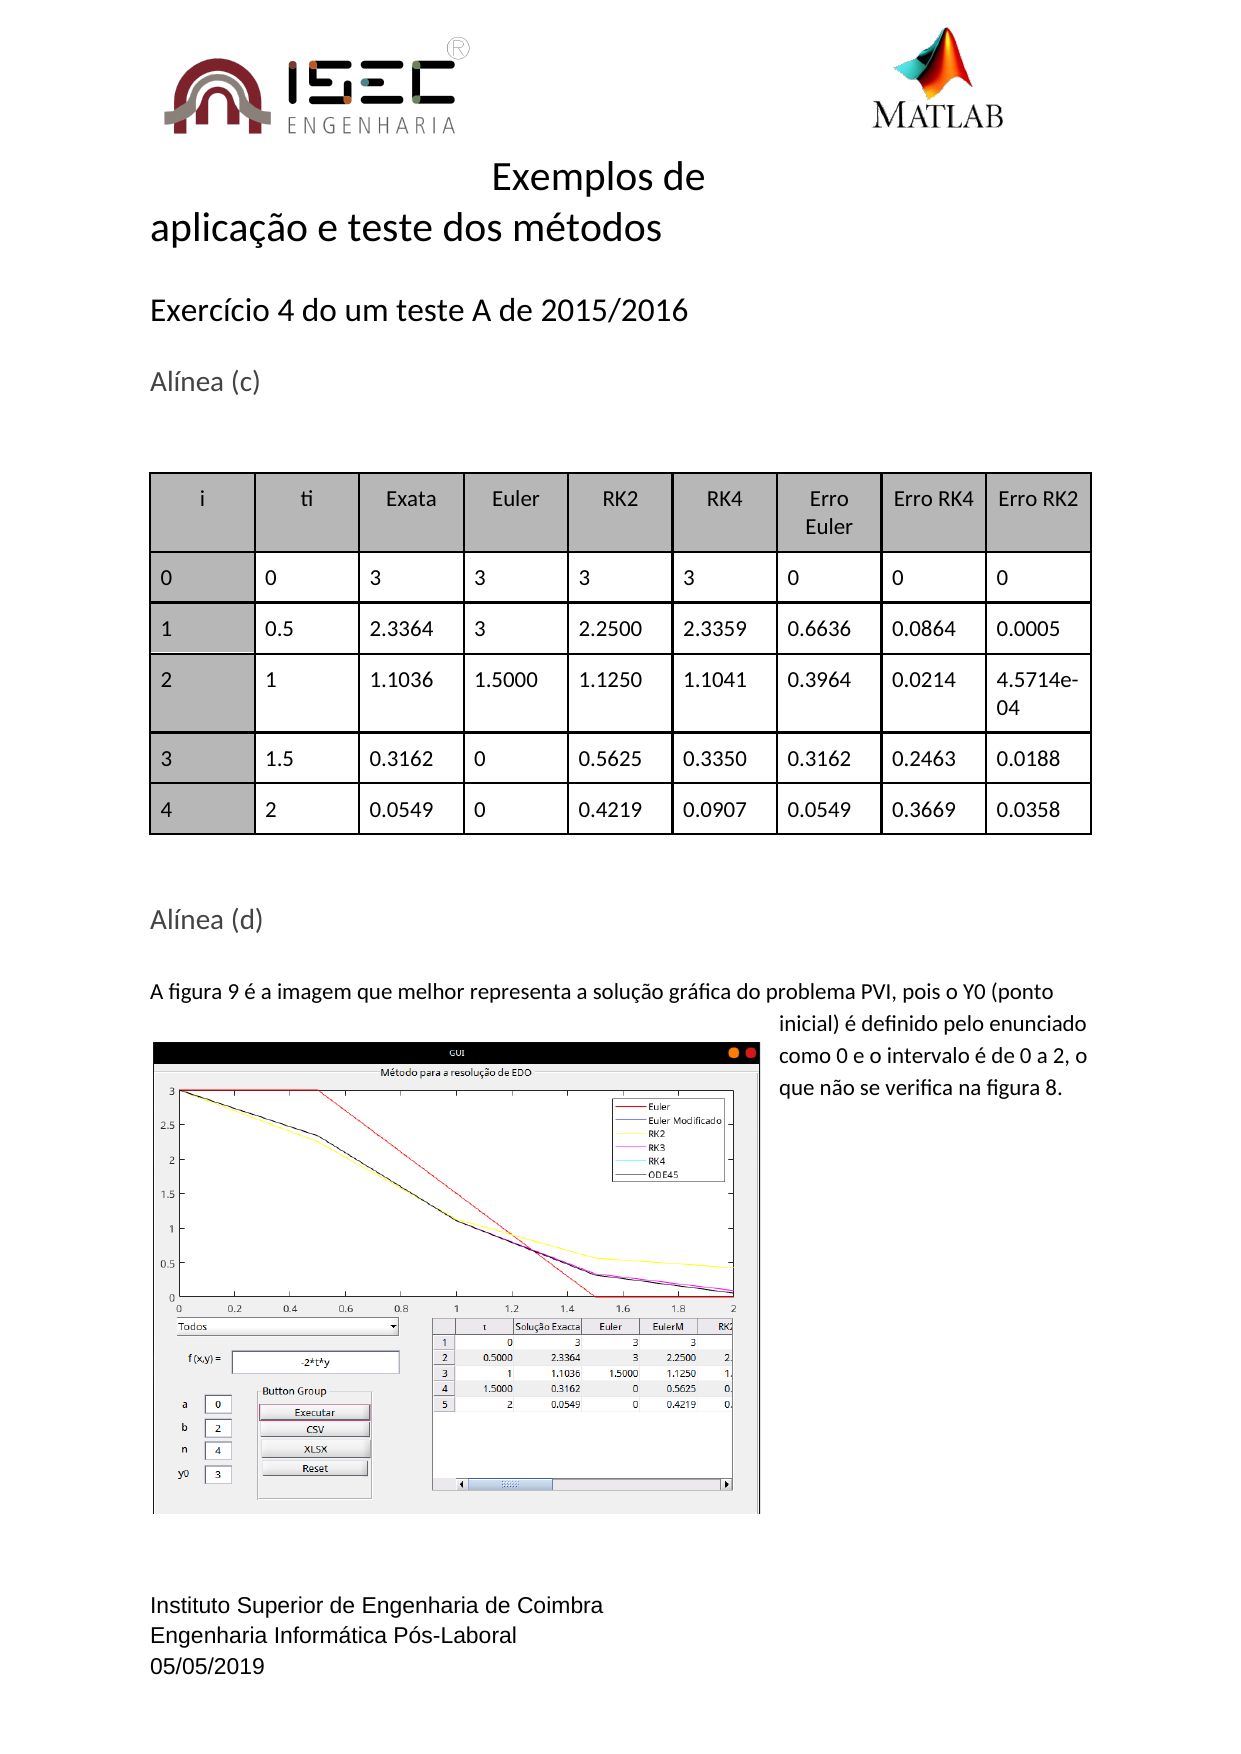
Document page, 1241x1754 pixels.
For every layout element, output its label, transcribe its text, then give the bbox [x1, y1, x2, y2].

table_cell 0.5625 [569, 734, 671, 782]
table_cell 0 [465, 784, 567, 833]
table_cell 2.3364 [360, 604, 463, 652]
text A figura 9 é a imagem que melhor representa a solução gráfica do problema PVI, pois o Y0 (ponto inicial) é definido pelo enunciado como 0 e o intervalo é de 0 a 2, o que não se verifica na figura 8. [150, 977, 1090, 1102]
table_cell 0.0005 [987, 604, 1090, 652]
table_cell 0.0864 [883, 604, 985, 652]
table_cell 0.5 [256, 604, 358, 652]
table_cell 0.0549 [360, 784, 463, 833]
table_header RK4 [674, 474, 776, 551]
table_cell 1.1250 [569, 655, 671, 731]
table_cell 0 [778, 553, 880, 601]
table_cell 0.0214 [883, 655, 985, 731]
table_cell 0 [883, 553, 985, 601]
picture [150, 21, 473, 150]
table_header Erro Euler [778, 474, 880, 551]
table_cell 0.3162 [360, 734, 463, 782]
subtitle Alínea (d) [150, 901, 1090, 936]
table_cell 0.4219 [569, 784, 671, 833]
subtitle Exercício 4 do um teste A de 2015/2016 [150, 289, 1090, 330]
table_cell 3 [569, 553, 671, 601]
table_header Erro RK2 [987, 474, 1090, 551]
table_cell 0.3350 [674, 734, 776, 782]
table_cell 0.0907 [674, 784, 776, 833]
table_cell 2 [256, 784, 358, 833]
table_cell 0.2463 [883, 734, 985, 782]
table_cell 0 [151, 553, 254, 601]
table_header Euler [465, 474, 567, 551]
table_header Erro RK4 [883, 474, 985, 551]
table_cell 0 [256, 553, 358, 601]
table_cell 0.0549 [778, 784, 880, 833]
subtitle Exemplos de aplicação e teste dos métodos [150, 150, 1090, 252]
table_cell 0 [465, 734, 567, 782]
table_cell 0 [987, 553, 1090, 601]
table_cell 3 [151, 734, 254, 782]
table_cell 0.6636 [778, 604, 880, 652]
table_cell 2.2500 [569, 604, 671, 652]
table_cell 2.3359 [674, 604, 776, 652]
table_cell 3 [674, 553, 776, 601]
table_cell 4.5714e-04 [987, 655, 1090, 731]
table_header RK2 [569, 474, 671, 551]
table_cell 3 [465, 553, 567, 601]
table_cell 2 [151, 655, 254, 731]
table_header ti [256, 474, 358, 551]
table_cell 1 [256, 655, 358, 731]
table_cell 0.0358 [987, 784, 1090, 833]
table_cell 1.5 [256, 734, 358, 782]
table_cell 0.3964 [778, 655, 880, 731]
table_cell 0.0188 [987, 734, 1090, 782]
subtitle Alínea (c) [150, 363, 1090, 399]
table_cell 3 [465, 604, 567, 652]
table_cell 0.3162 [778, 734, 880, 782]
table_cell 1.1041 [674, 655, 776, 731]
table_header i [151, 474, 254, 551]
table_cell 0.3669 [883, 784, 985, 833]
table_cell 1.5000 [465, 655, 567, 731]
table_cell 1.1036 [360, 655, 463, 731]
table_cell 1 [151, 604, 254, 652]
table_cell 4 [151, 784, 254, 833]
table_header Exata [360, 474, 463, 551]
picture [153, 1042, 761, 1514]
table_cell 3 [360, 553, 463, 601]
picture [786, 21, 1090, 143]
